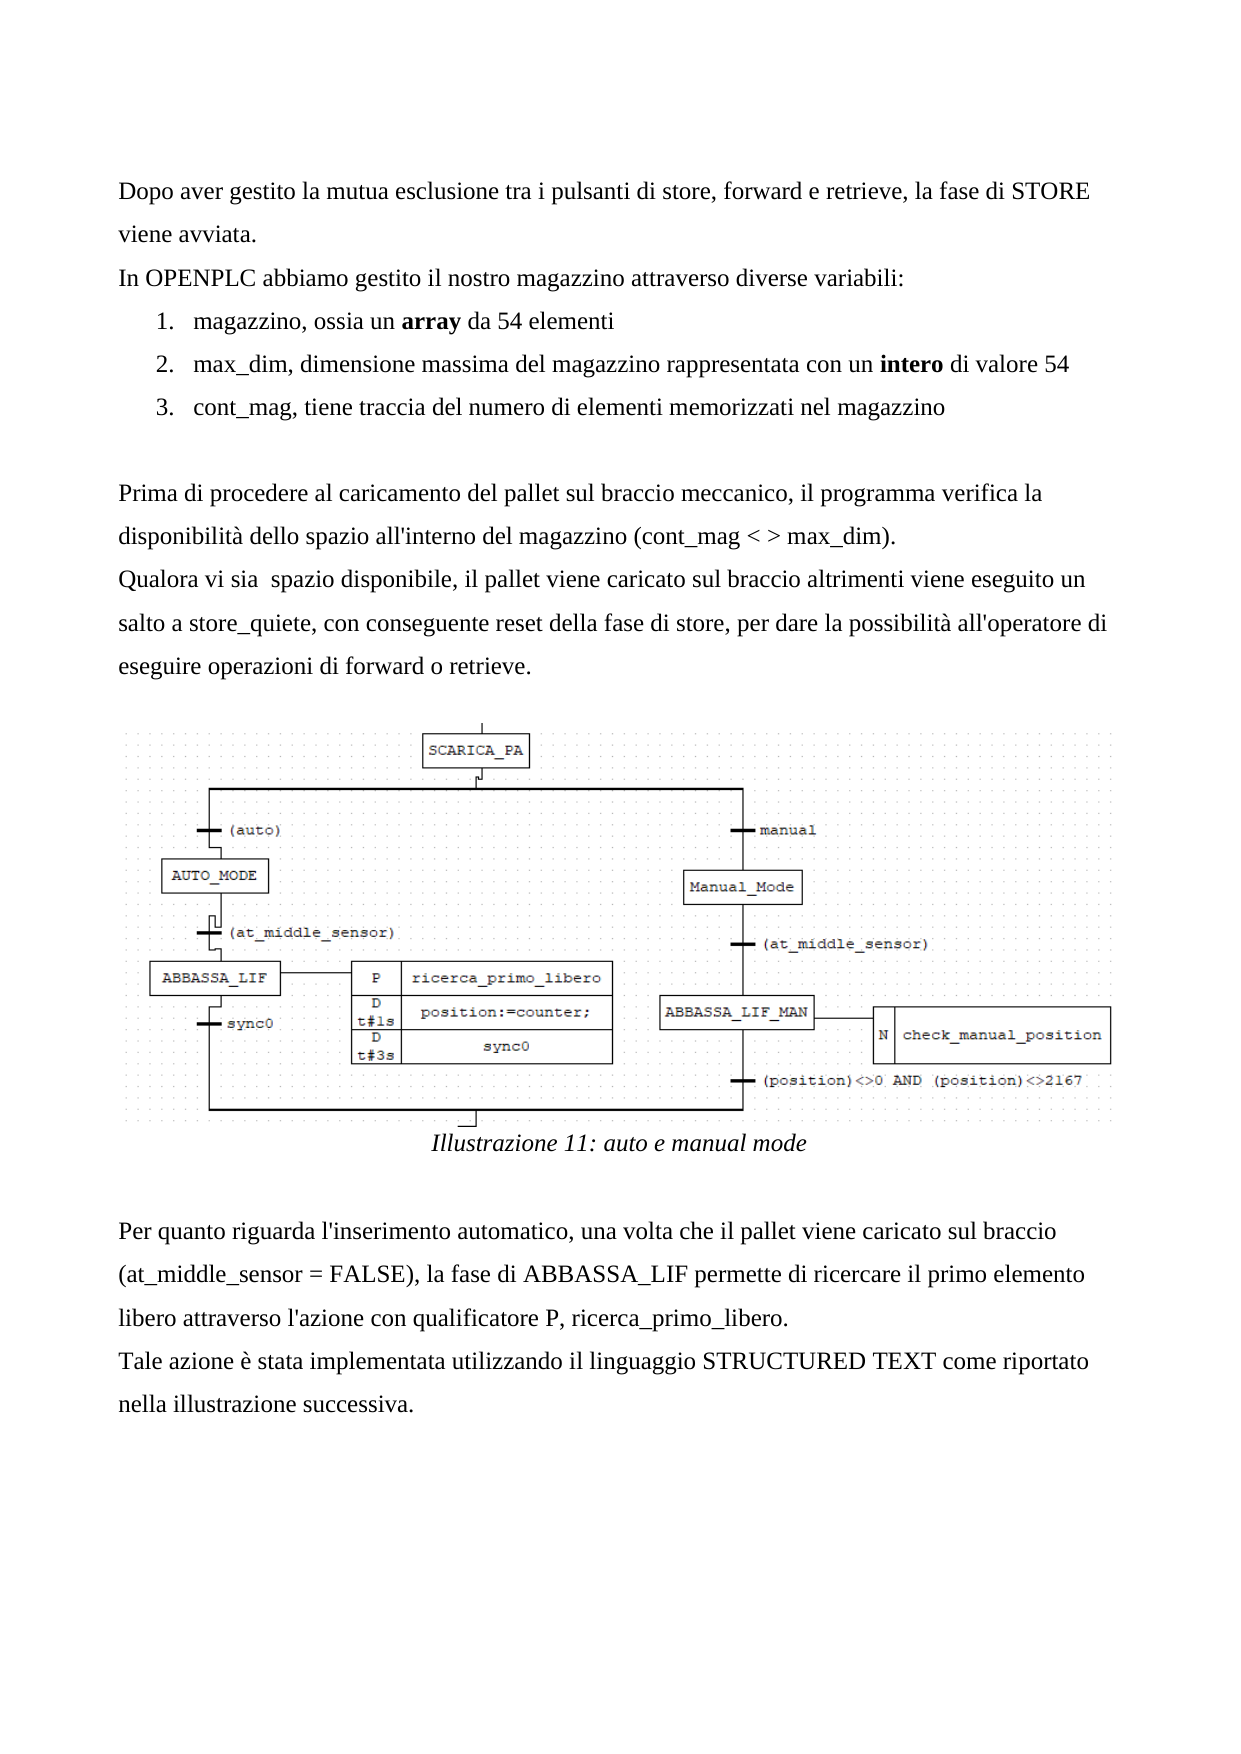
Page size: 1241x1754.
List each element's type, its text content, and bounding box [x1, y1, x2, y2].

list magazzino, ossia un array da 54 elementi [156, 306, 1122, 334]
text Tale azione è stata implementata utilizzando il linguaggio STRUCTURED TEXT come riportato nella illustrazione successiva. [118, 1346, 1122, 1418]
text Prima di procedere al caricamento del pallet sul braccio meccanico, il programma verifica la disponibilità dello spazio all'interno del magazzino (cont_mag < > max_dim). [118, 478, 1122, 550]
text Illustrazione 11: auto e manual mode [120, 722, 1122, 1157]
text Qualora vi sia spazio disponibile, il pallet viene caricato sul braccio altrimenti viene eseguito un salto a store_quiete, con conseguente reset della fase di store, per dare la possibilità all'operatore di eseguire operazioni di forward o retrieve. [118, 564, 1122, 679]
list cont_mag, tiene traccia del numero di elementi memorizzati nel magazzino [156, 392, 1122, 421]
text Dopo aver gestito la mutua esclusione tra i pulsanti di store, forward e retrieve, la fase di STORE viene avviata. [118, 176, 1122, 248]
picture [121, 723, 1122, 1127]
text Per quanto riguarda l'inserimento automatico, una volta che il pallet viene caricato sul braccio (at_middle_sensor = FALSE), la fase di ABBASSA_LIF permette di ricercare il primo elemento libero attraverso l'azione con qualificatore P, ricerca_primo_libero. [118, 1216, 1122, 1331]
text In OPENPLC abbiamo gestito il nostro magazzino attraverso diverse variabili: [118, 263, 1122, 291]
list max_dim, dimensione massima del magazzino rappresentata con un intero di valore 54 [156, 349, 1122, 378]
